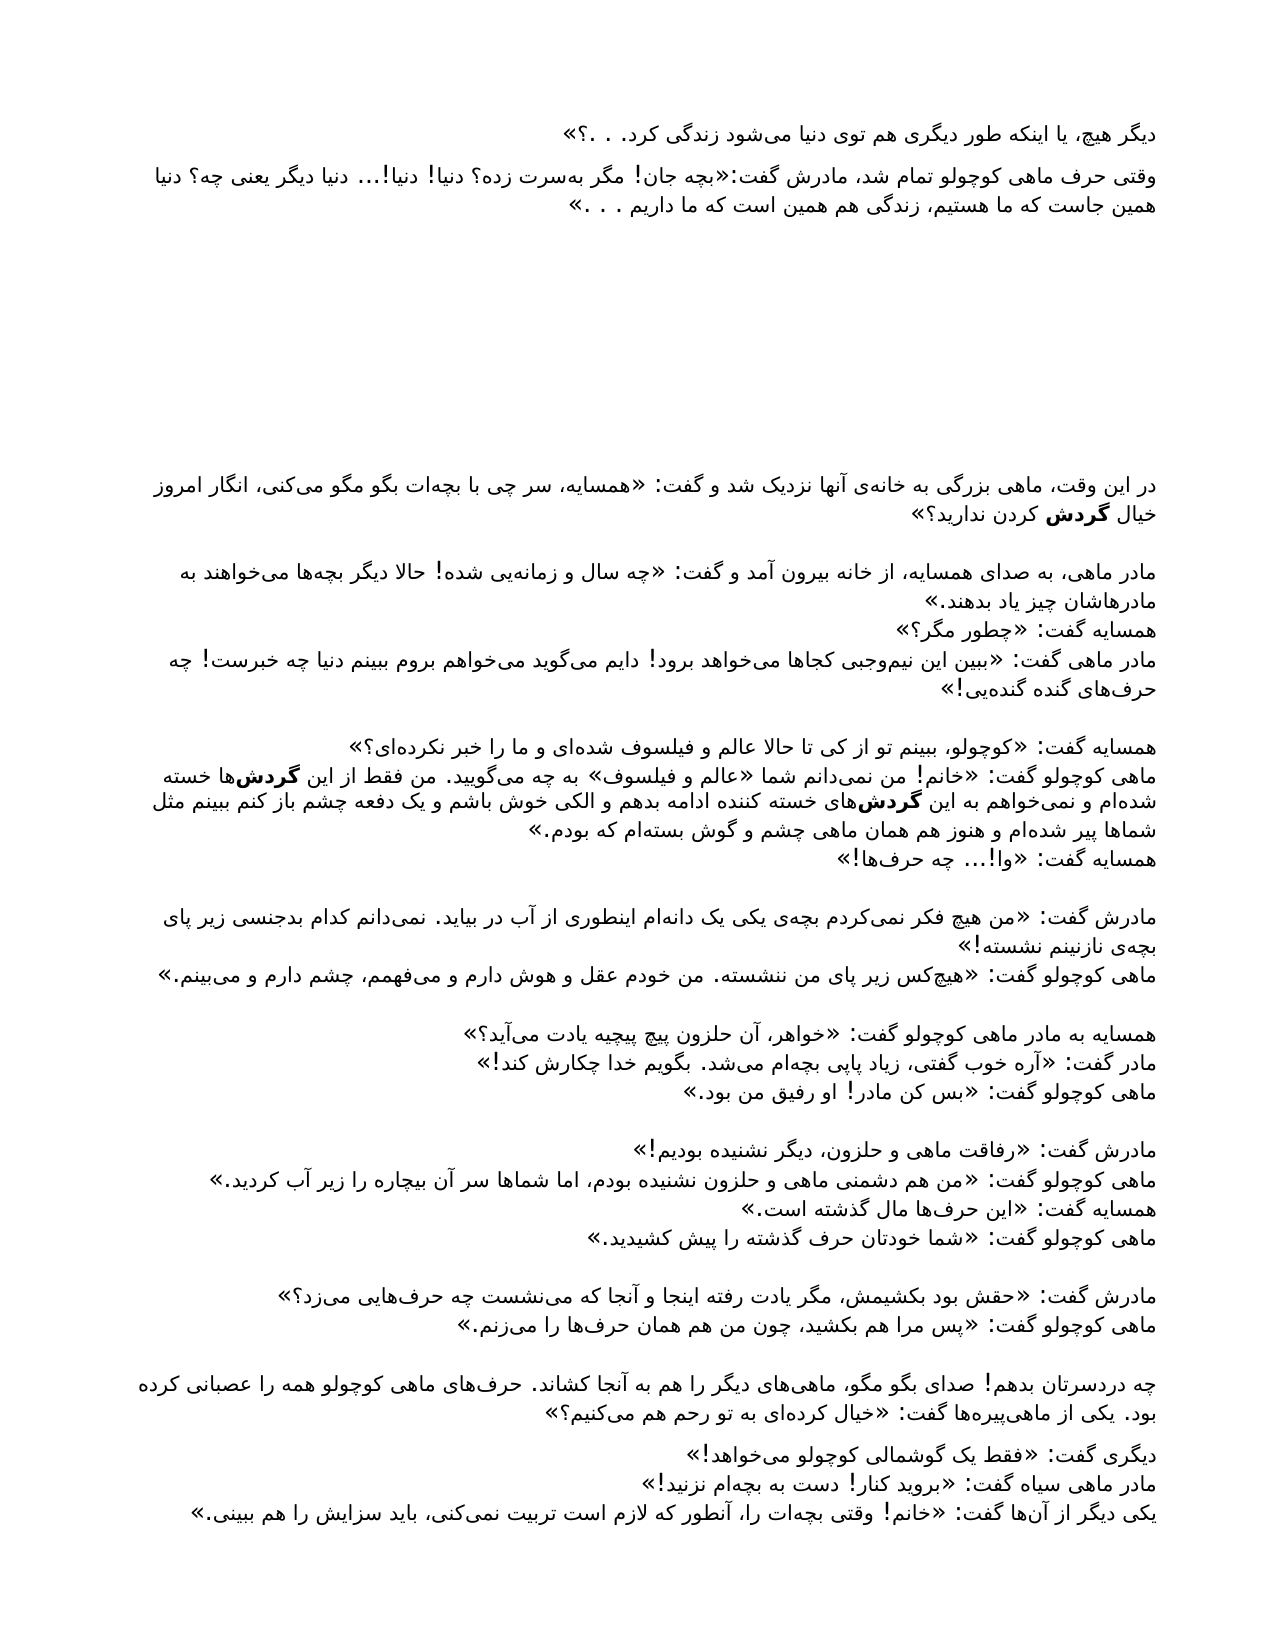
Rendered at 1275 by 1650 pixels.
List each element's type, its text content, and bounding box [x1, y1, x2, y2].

text دیگری گفت: «فقط یک گوشمالی کوچولو می‌خواهد!» مادر ماهی سیاه گفت: «بروید کنار! دست به بچه‌ام نزنید!» یکی دیگر از آن‌ها گفت: «خانم! وقتی بچه‌ات را، آنطور که لازم است تربیت نمی‌کنی، باید سزایش را هم ببینی.» همسایه گفت: «من که خجالت می‌کشم در همسایگی شما زندگی کنم.» دیگری گفت: «تا کارش به جاهای باریک نکشیده، بفرستیمش پیش حلزون پیره.» [118, 1439, 1157, 1526]
text وقتی حرف ماهی کوچولو تمام شد، مادرش گفت:«بچه جان! مگر به‌سرت زده؟ دنیا! دنیا!... دنیا دیگر یعنی چه؟ دنیا همین جاست که ما هستیم، زندگی هم همین است که ما داریم . . .» [118, 160, 1157, 218]
text در این وقت، ماهی بزرگی به خانه‌ی آنها نزدیک شد و گفت: «همسایه، سر چی با بچه‌ات بگو مگو می‌کنی، انگار امروز خیال گردش کردن ندارید؟» مادر ماهی، به صدای همسایه، از خانه بیرون آمد و گفت: «چه سال و زمانه‌یی شده! حالا دیگر بچه‌ها می‌خواهند به مادرهاشان چیز یاد بدهند.» همسایه گفت: «چطور مگر؟» مادر ماهی گفت: «ببین این نیم‌وجبی کجاها می‌خواهد برود! دایم می‌گوید می‌خواهم بروم ببینم دنیا چه خبرست! چه حرف‌های گنده گنده‌یی!» همسایه گفت: «کوچولو، ببینم تو از کی تا حالا عالم و فیلسوف شده‌ای و ما را خبر نکرده‌ای؟» ماهی کوچولو گفت: «خانم! من نمی‌دانم شما «عالم و فیلسوف» به چه می‌گویید. من فقط از این گردش‌ها خسته شده‌ام و نمی‌خواهم به این گردش‌های خسته‌ کننده ادامه بدهم و الکی خوش باشم و یک دفعه چشم باز کنم ببینم مثل شماها پیر شده‌ام و هنوز هم همان ماهی چشم و گوش بسته‌ام که بودم.» همسایه گفت: «وا!... چه حرف‌ها!» مادرش گفت: «من هیچ فکر نمی‌کردم بچه‌ی یکی یک‌ دانه‌ام اینطوری از آب در بیاید. نمی‌دانم کدام بدجنسی زیر پای بچه‌ی نازنینم نشسته!» ماهی کوچولو گفت: «هیچ‌کس زیر پای من ننشسته. من خودم عقل و هوش دارم و می‌فهمم، چشم دارم و می‌بینم.» همسایه به مادر ماهی کوچولو گفت: «خواهر، آن حلزون پیچ‌ پیچیه یادت می‌آید؟» مادر گفت: «آره خوب گفتی، زیاد پاپی بچه‌ام می‌شد. بگویم خدا چکارش کند!» ماهی کوچولو گفت: «بس کن مادر! او رفیق من بود.» مادرش گفت: «رفاقت ماهی و حلزون، دیگر نشنیده بودیم!» ماهی کوچولو گفت: «من هم دشمنی ماهی و حلزون نشنیده بودم، اما شماها سر آن بیچاره را زیر آب کردید.» همسایه گفت: «این حرف‌ها مال گذشته است.» ماهی کوچولو گفت: «شما خودتان حرف گذشته را پیش کشیدید.» مادرش گفت: «حقش بود بکشیمش، مگر یادت رفته اینجا و آنجا که می‌نشست چه حرف‌هایی می‌زد؟» ماهی کوچولو گفت: «پس مرا هم بکشید، چون من هم همان حرف‌ها را می‌زنم.» چه دردسرتان بدهم! صدای بگو مگو، ماهی‌های دیگر را هم به آنجا کشاند. حرف‌های ماهی کوچولو همه را عصبانی کرده بود. یکی از ماهی‌پیره‌ها گفت: «خیال کرده‌ای به تو رحم هم می‌کنیم؟» [118, 469, 1157, 1426]
text ماهی سیاه کوچولو گفت: «نه مادر، من دیگر از این گردش‌ها خسته شده‌ام، می‌خواهم راه بیفتم و بروم ببینم جاهای دیگر چه خبرهایی هست. ممکن است فکر کنی که یک کسی این حرف‌ها را به ماهی کوچولو یاد داده، اما بدان که من خودم خیلی وقت است در این فکرم. البته خیلی چیزها هم از این و آن یاد گرفته‌ام؛ مثلا این را فهمیده‌ام که بیشتر ماهی‌ها، موقع پیری شکایت می‌کنند که زندگی‌شان را بیخودی تلف کرده‌اند. دایم ناله و نفرین می‌کنند و از همه چیز شکایت دارند. من می‌خواهم بدانم که، راستی راستی زندگی یعنی اینکه توی یک تکه‌جا، هی بروی و برگردی تا پیر بشوی و دیگر هیچ، یا اینکه طور دیگری هم توی دنیا می‌شود زندگی کرد. . .؟» [118, 118, 1157, 147]
